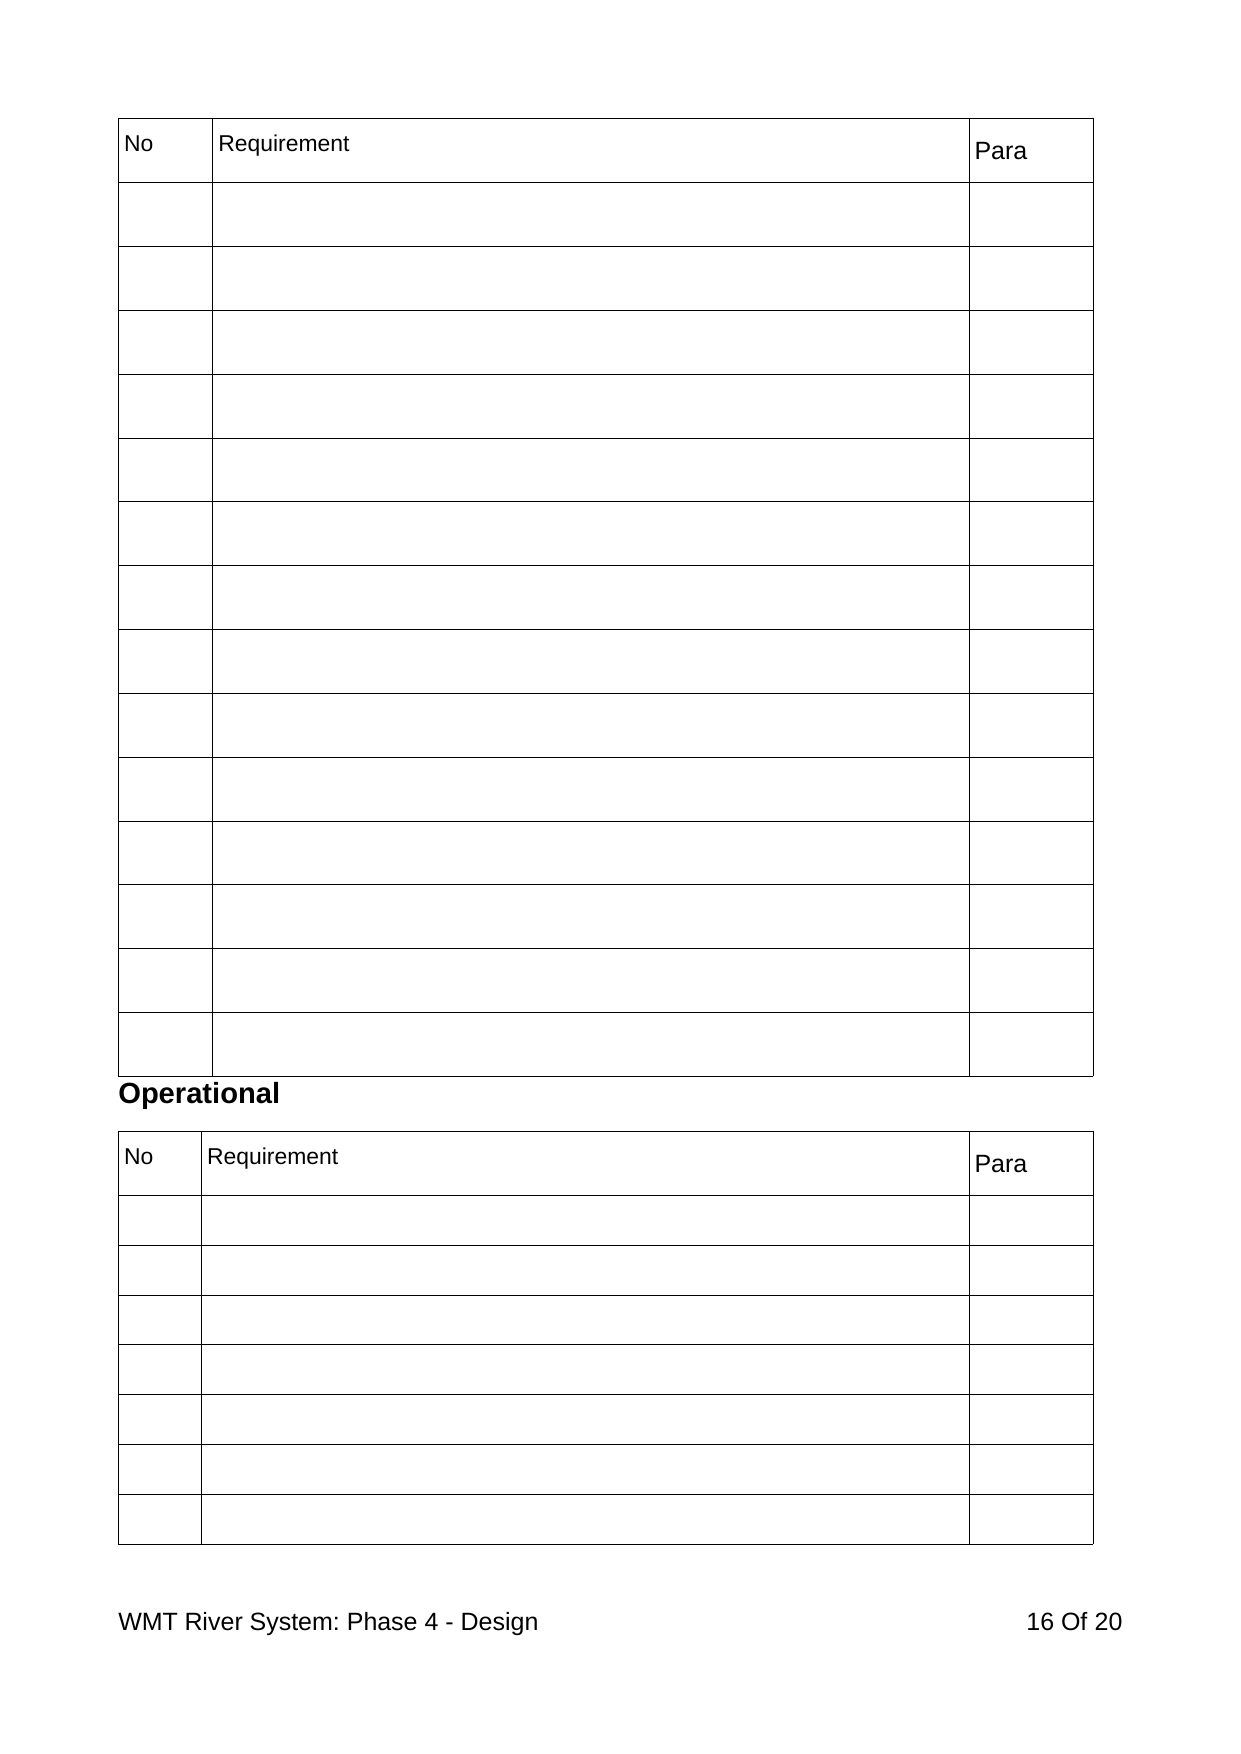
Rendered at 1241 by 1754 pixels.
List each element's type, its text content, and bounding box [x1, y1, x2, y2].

table_cell [119, 1246, 201, 1294]
table_cell [213, 311, 969, 373]
table_cell [213, 694, 969, 757]
table_cell [119, 694, 212, 757]
table_header No [119, 1132, 201, 1195]
table_cell [213, 822, 969, 884]
table_cell [970, 1196, 1093, 1245]
table_cell [119, 1445, 201, 1494]
table_cell [970, 439, 1093, 501]
table_cell [970, 1013, 1093, 1076]
table_cell [119, 630, 212, 693]
table_cell [202, 1495, 969, 1543]
table_cell [213, 630, 969, 693]
table_cell [970, 502, 1093, 565]
table_cell [119, 949, 212, 1012]
table_header Para [970, 119, 1093, 182]
table_cell [970, 949, 1093, 1012]
subtitle Operational [118, 1076, 1122, 1109]
table_cell [213, 758, 969, 821]
table_cell [970, 375, 1093, 437]
table_cell [213, 502, 969, 565]
table_header Para [970, 1132, 1093, 1195]
table_cell [213, 439, 969, 501]
table_header No [119, 119, 212, 182]
table_cell [970, 758, 1093, 821]
table_cell [119, 183, 212, 246]
table_cell [970, 1445, 1093, 1494]
table_cell [970, 183, 1093, 246]
table_cell [970, 566, 1093, 629]
table_cell [202, 1395, 969, 1444]
table_cell [970, 822, 1093, 884]
table_header Requirement [202, 1132, 969, 1195]
table_cell [119, 1296, 201, 1344]
table_cell [970, 630, 1093, 693]
table_cell [119, 1196, 201, 1245]
table_cell [202, 1445, 969, 1494]
table_cell [119, 1345, 201, 1394]
table_cell [213, 183, 969, 246]
table_cell [213, 375, 969, 437]
table_cell [119, 247, 212, 310]
table_cell [213, 1013, 969, 1076]
table_cell [970, 1246, 1093, 1294]
table_cell [119, 439, 212, 501]
table_cell [970, 1296, 1093, 1344]
table_cell [970, 1495, 1093, 1543]
table_cell [119, 1013, 212, 1076]
table_cell [213, 247, 969, 310]
table_cell [202, 1296, 969, 1344]
table_cell [119, 566, 212, 629]
table_cell [213, 566, 969, 629]
table_cell [119, 822, 212, 884]
table_cell [213, 885, 969, 948]
table_cell [970, 885, 1093, 948]
table_cell [119, 1395, 201, 1444]
table_cell [202, 1246, 969, 1294]
table_cell [119, 502, 212, 565]
table_cell [202, 1345, 969, 1394]
table_cell [119, 311, 212, 373]
table_cell [119, 758, 212, 821]
table_cell [213, 949, 969, 1012]
table_cell [970, 694, 1093, 757]
table_cell [970, 1395, 1093, 1444]
table_cell [119, 1495, 201, 1543]
table_header Requirement [213, 119, 969, 182]
table_cell [119, 885, 212, 948]
table_cell [970, 311, 1093, 373]
table_cell [202, 1196, 969, 1245]
table_cell [119, 375, 212, 437]
table_cell [970, 1345, 1093, 1394]
table_cell [970, 247, 1093, 310]
